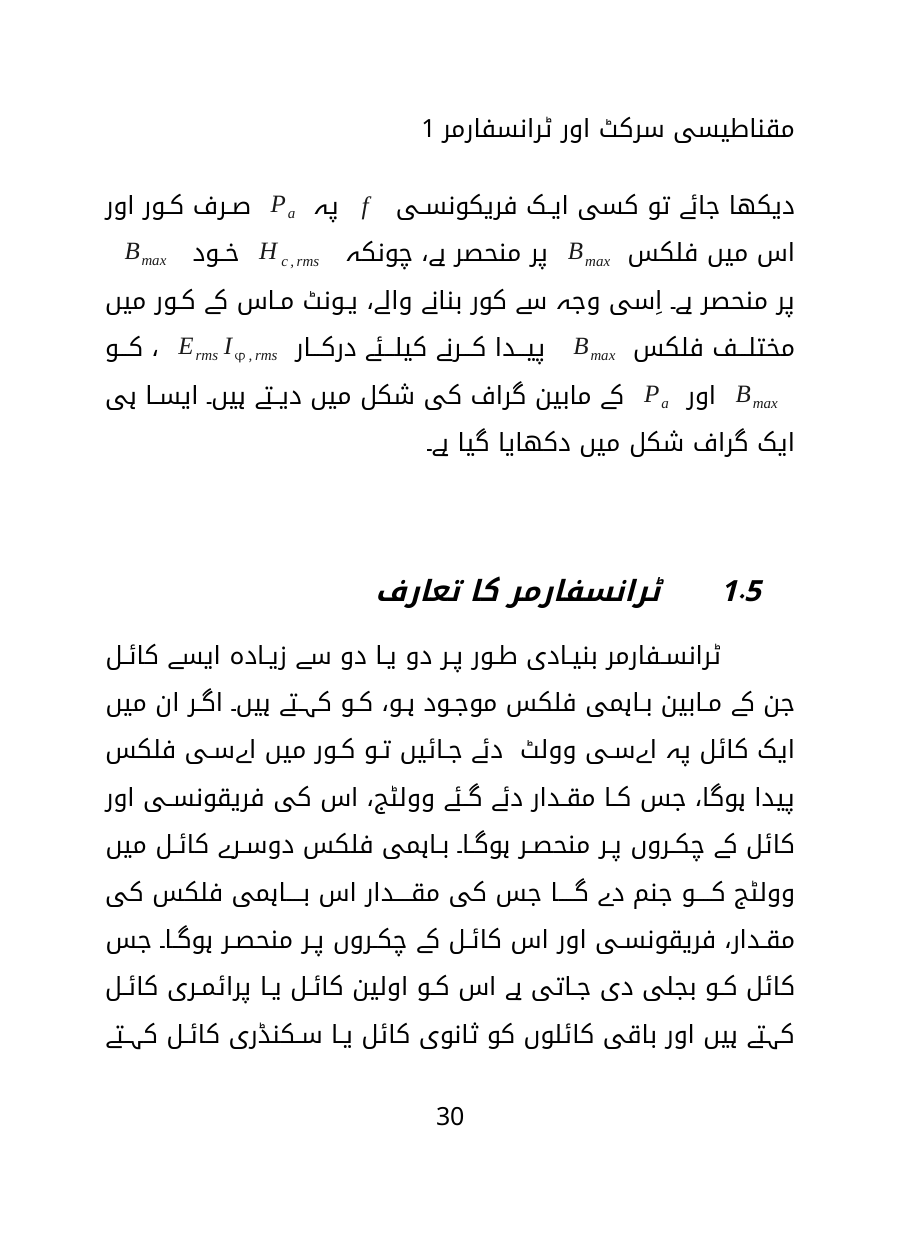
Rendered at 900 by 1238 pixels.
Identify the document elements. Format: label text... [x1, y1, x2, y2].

text ٹرانسفارمر بنیادی طور پر دو یا دو سے زیادہ ایسے کائل جن کے مابین باہمی فلکس موجود ہو، کو کہتے ہیں۔ اگر ان میں ایک کائل پہ اےسی وولٹ دئے جائیں تو کور میں اےسی فلکس پیدا ہوگا، جس کا مقدار دئے گئے وولٹج، اس کی فریقونسی اور کائل کے چکروں پر منحصر ہوگا۔ باہمی فلکس دوسرے کائل میں وولٹج کو جنم دے گا جس کی مقدار اس باہمی فلکس کی مقدار، فریقونسی اور اس کائل کے چکروں پر منحصر ہوگا۔ جس کائل کو بجلی دی جاتی ہے اس کو اولین کائل یا پرائمری کائل کہتے ہیں اور باقی کائلوں کو ثانوی کائل یا سکنڈری کائل کہتے ہیں۔ پرائمری اور سکنڈری کائلوں کے چکروں کی نسبت کو ایسا رکھا جاتا ہے کہ مرضی کے وولٹج حاصل ہوں۔ [105, 632, 795, 1058]
subtitle ٹرانسفارمر کا تعارف [105, 564, 720, 619]
text دیکھا جائے تو کسی ایک فریکونسی پہصرف کور اور اس میں فلکسپر منحصر ہے، چونکہ خود پر منحصر ہے۔ اِسی وجہ سے کور بنانے والے، یونٹ ماس کے کور میں مختلف فلکس پیدا کرنے کیلئے درکار، کو اورکے مابین گراف کی شکل میں دیتے ہیں۔ ایسا ہی ایک گراف شکل میں دکھایا گیا ہے۔ [105, 182, 795, 467]
